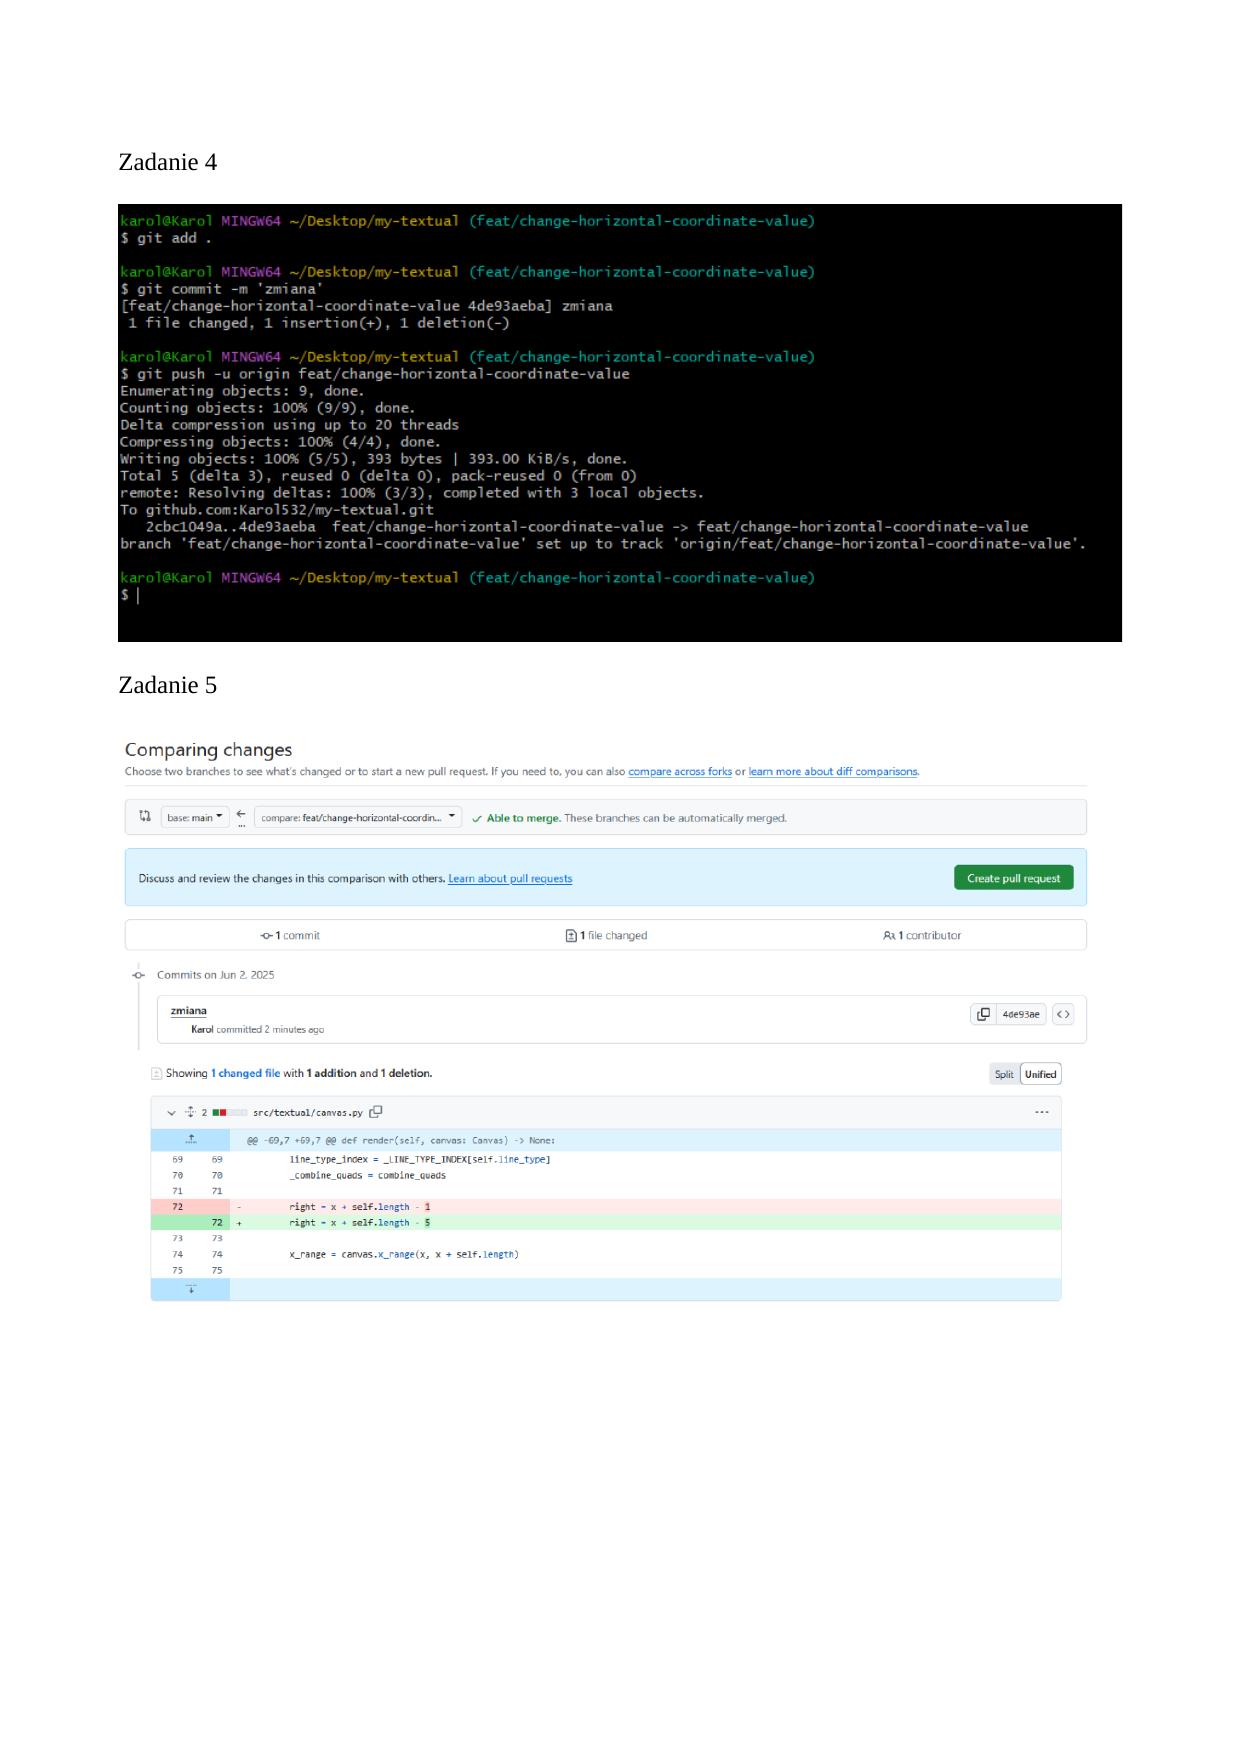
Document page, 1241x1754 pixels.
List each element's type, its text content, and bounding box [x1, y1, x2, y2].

text Zadanie 4 [118, 147, 1122, 176]
picture [118, 204, 1123, 642]
text Zadanie 5 [118, 670, 1122, 699]
picture [118, 727, 1123, 1358]
